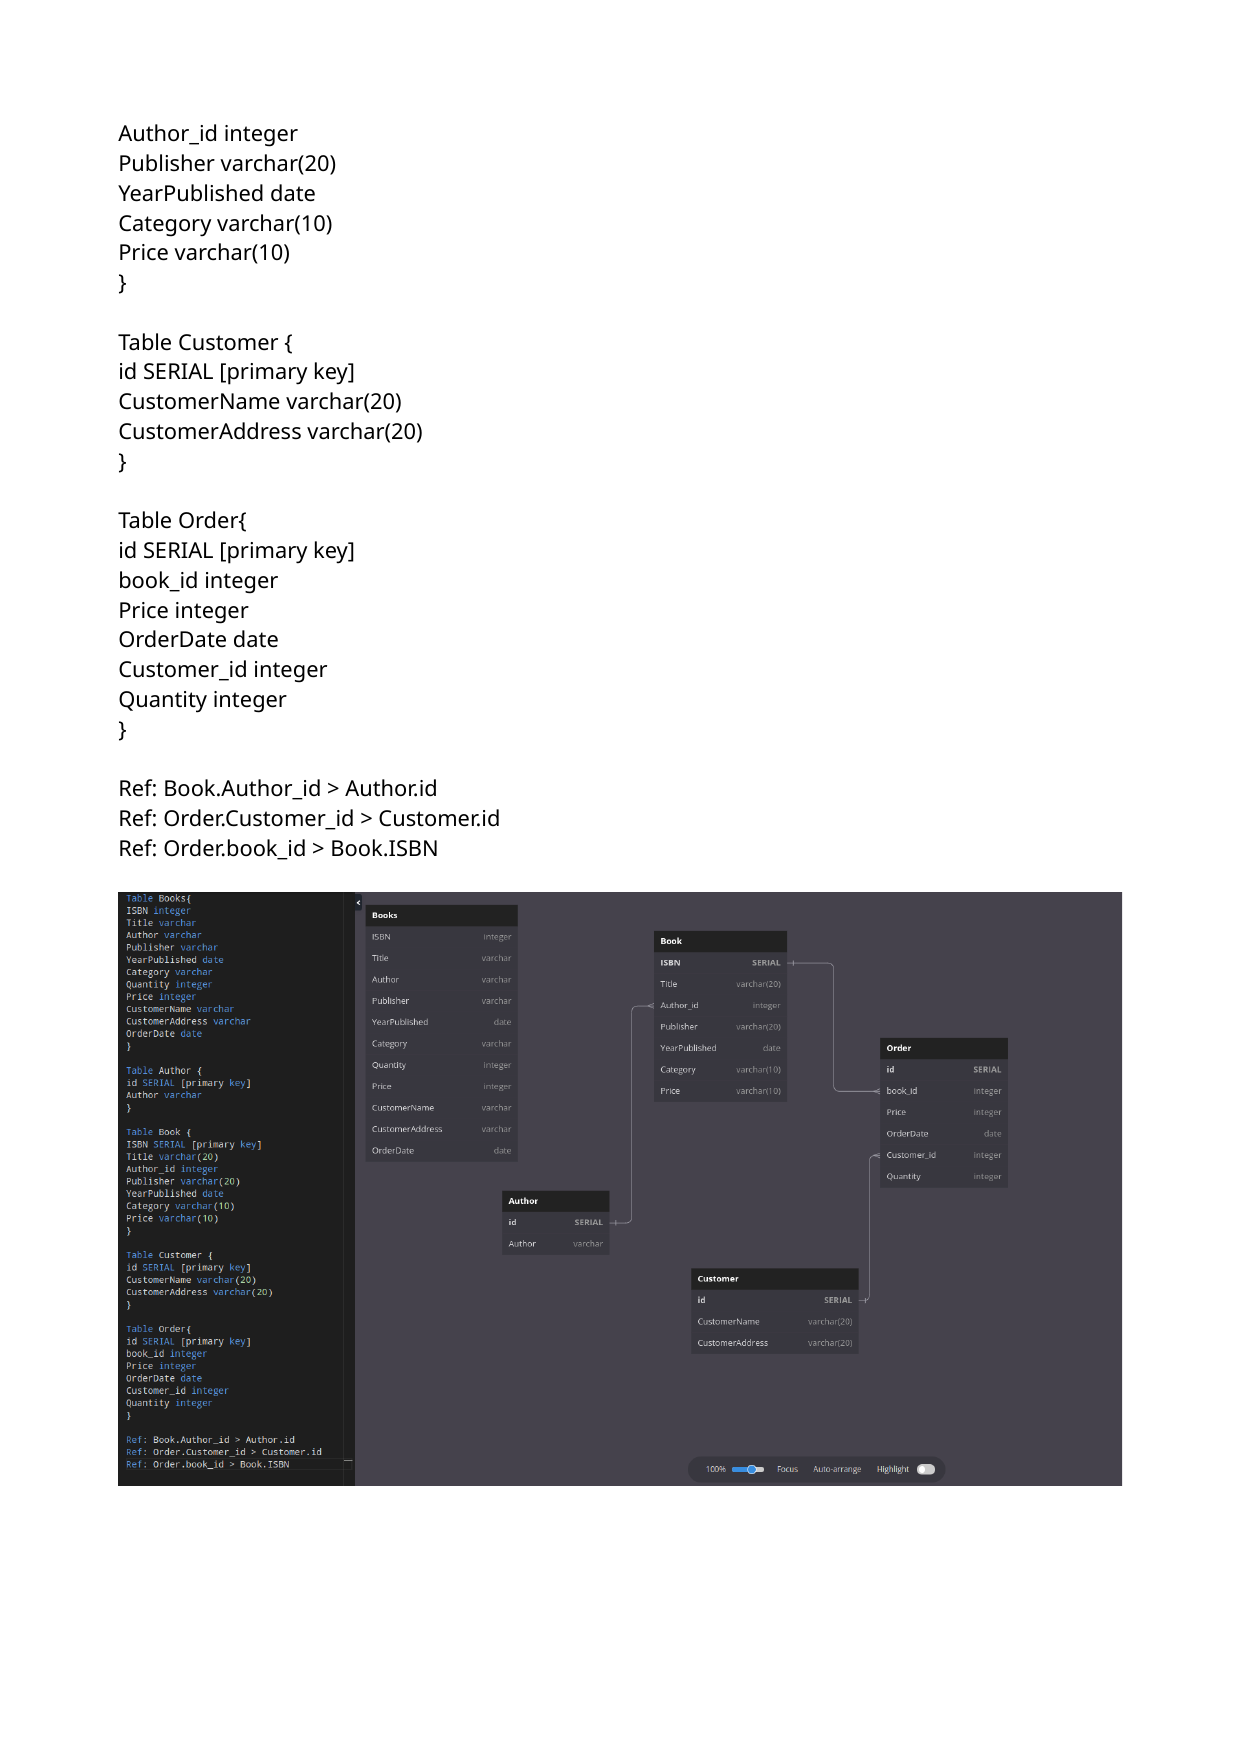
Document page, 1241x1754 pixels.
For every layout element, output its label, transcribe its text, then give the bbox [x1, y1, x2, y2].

text Category varchar(10) [118, 207, 1122, 237]
text Table Customer { [118, 327, 1122, 356]
text id SERIAL [primary key] [118, 356, 1122, 386]
text Author_id integer [118, 118, 1122, 148]
text CustomerName varchar(20) [118, 386, 1122, 416]
text OrderDate date [118, 624, 1122, 654]
text Ref: Order.book_id > Book.ISBN [118, 833, 1122, 863]
text Price integer [118, 594, 1122, 624]
text Customer_id integer [118, 654, 1122, 684]
text Quantity integer [118, 684, 1122, 714]
text id SERIAL [primary key] [118, 535, 1122, 565]
text Publisher varchar(20) [118, 148, 1122, 178]
text CustomerAddress varchar(20) [118, 416, 1122, 446]
text Ref: Order.Customer_id > Customer.id [118, 803, 1122, 833]
text } [118, 714, 1122, 743]
picture [118, 892, 1123, 1486]
text } [118, 446, 1122, 476]
text Table Order{ [118, 505, 1122, 535]
text Ref: Book.Author_id > Author.id [118, 773, 1122, 803]
text YearPublished date [118, 178, 1122, 207]
text Price varchar(10) [118, 237, 1122, 267]
text } [118, 267, 1122, 297]
text book_id integer [118, 565, 1122, 594]
